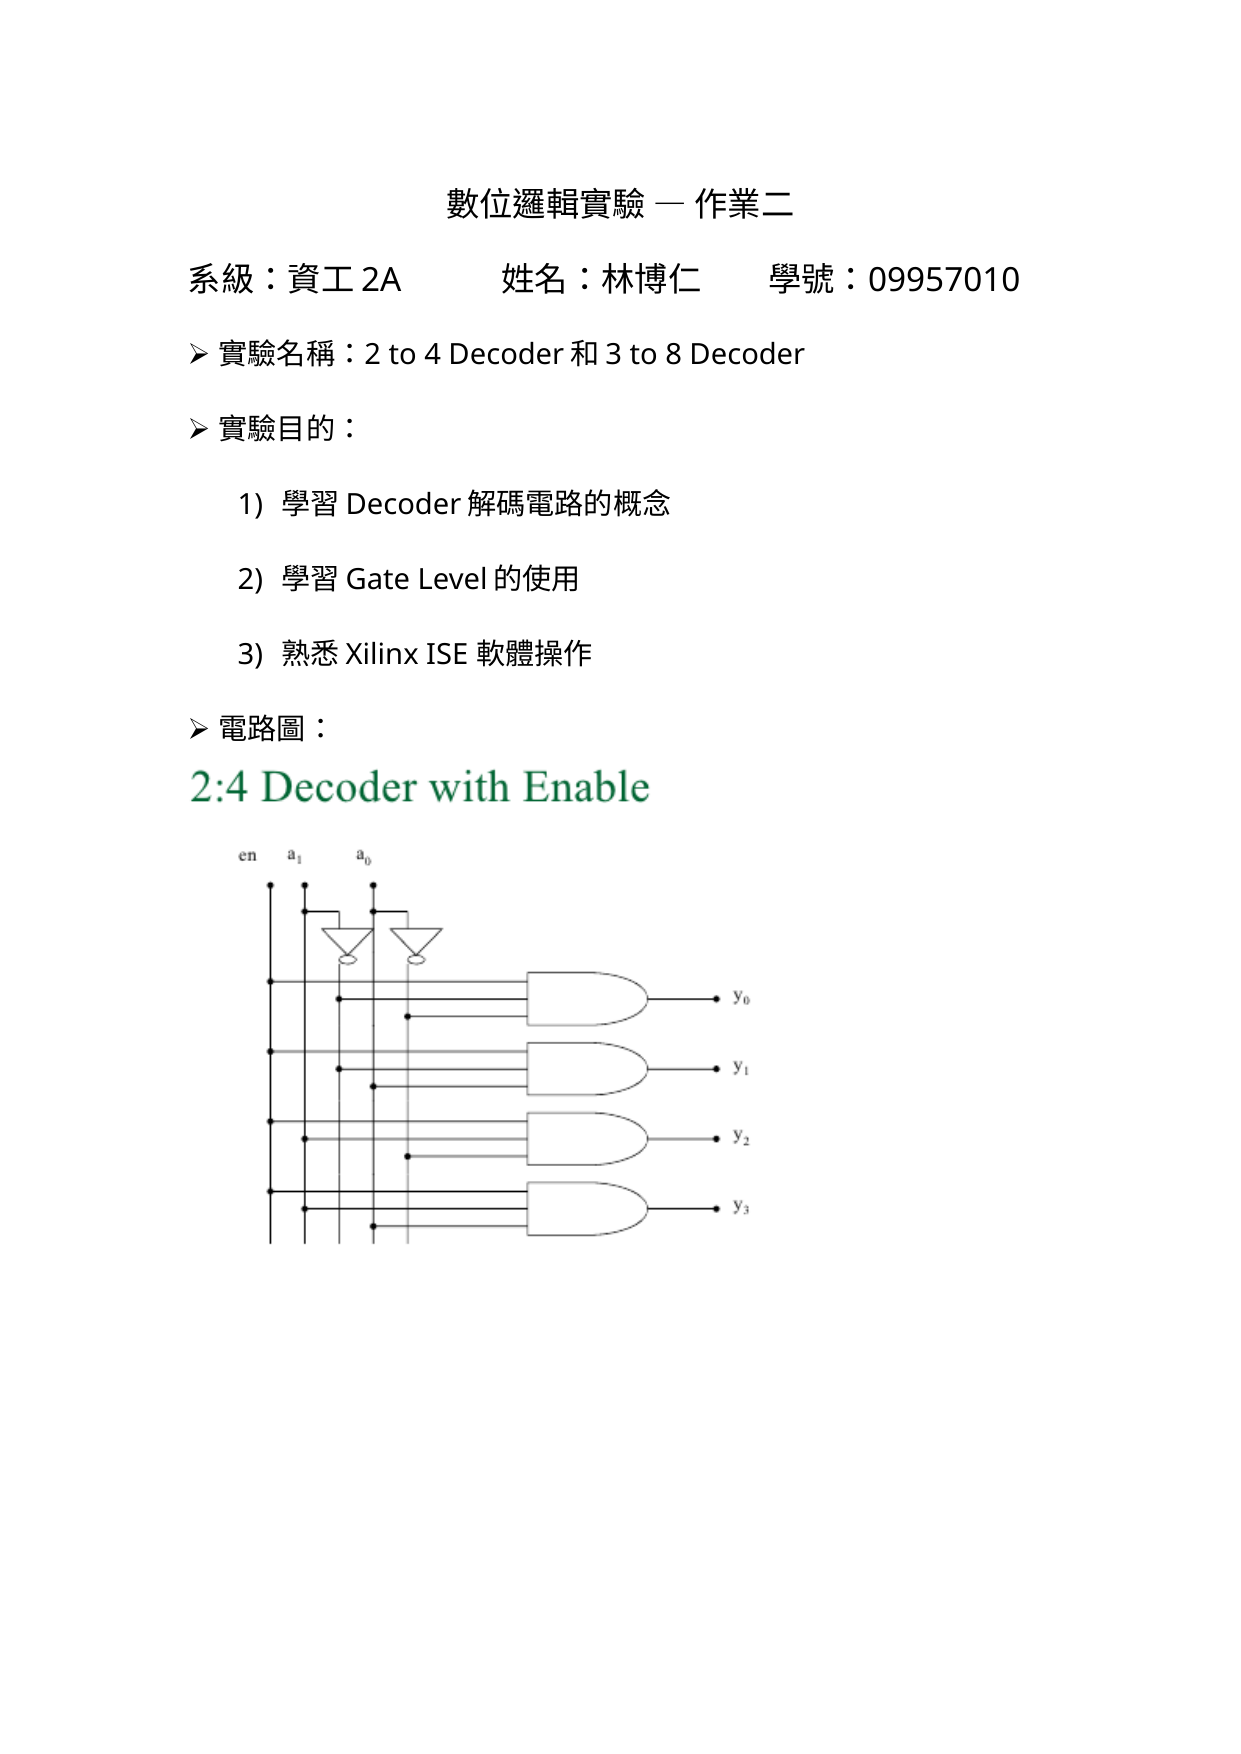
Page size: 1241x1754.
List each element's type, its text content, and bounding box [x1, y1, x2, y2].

list 學習Gate Level的使用 [237, 539, 1053, 614]
text  實驗名稱：2 to 4 Decoder和3 to 8 Decoder [187, 314, 1053, 389]
text 數位邏輯實驗 — 作業二 [187, 164, 1053, 239]
list 學習Decoder解碼電路的概念 [237, 464, 1053, 539]
text  實驗目的： [187, 389, 1053, 464]
text 系級：資工2A 姓名：林博仁 學號：09957010 [187, 239, 1053, 314]
text  電路圖： [187, 689, 1053, 764]
picture [187, 764, 755, 1252]
list 熟悉Xilinx ISE 軟體操作 [237, 614, 1053, 689]
